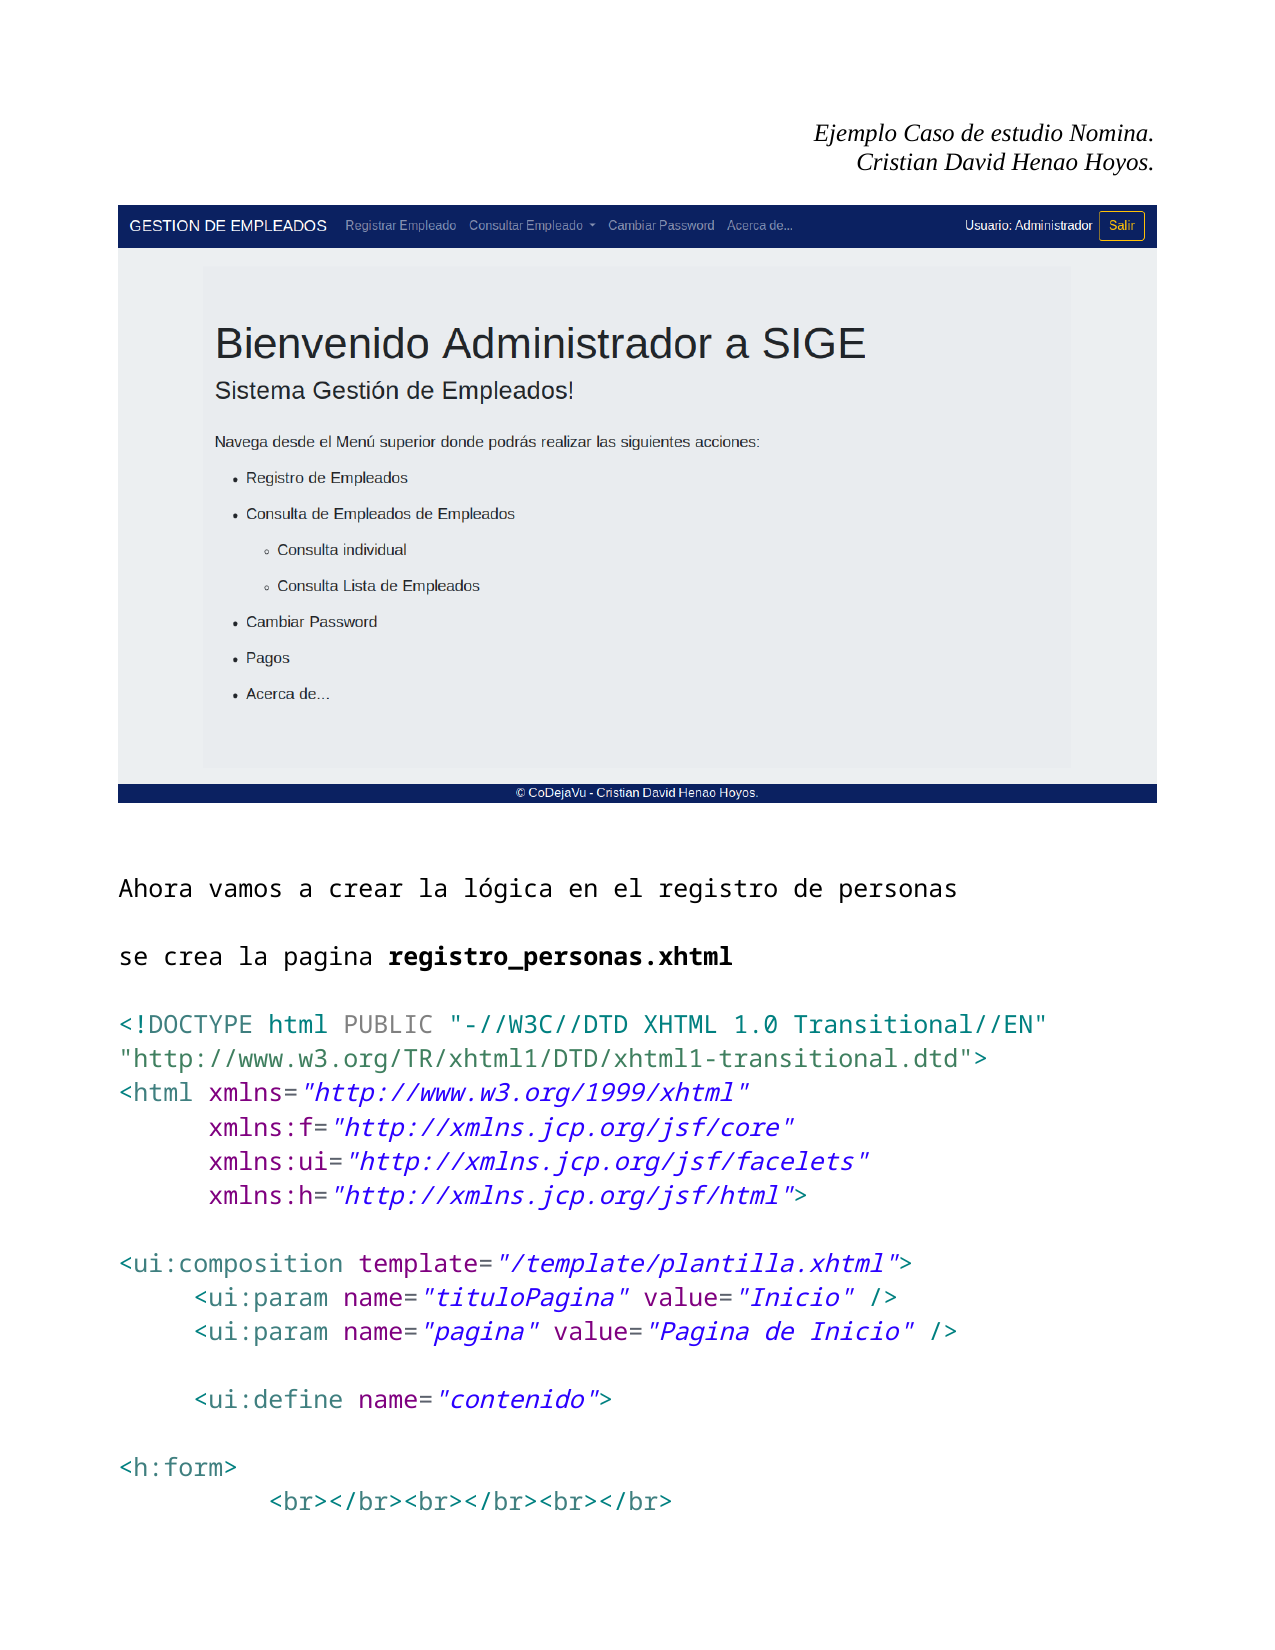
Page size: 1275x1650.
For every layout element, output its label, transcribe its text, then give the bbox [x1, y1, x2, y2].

text <!DOCTYPE html PUBLIC "-//W3C//DTD XHTML 1.0 Transitional//EN" "http://www.w3.org/TR/xhtml1/DTD/xhtml1-transitional.dtd"> [118, 1007, 1157, 1075]
text <ui:define name="contenido"> [118, 1382, 1157, 1416]
text <ui:param name="tituloPagina" value="Inicio" /> [118, 1279, 1157, 1313]
text xmlns:h="http://xmlns.jcp.org/jsf/html"> [118, 1177, 1157, 1211]
text <h:form> [118, 1450, 1157, 1484]
text <ui:composition template="/template/plantilla.xhtml"> [118, 1245, 1157, 1279]
text xmlns:ui="http://xmlns.jcp.org/jsf/facelets" [118, 1143, 1157, 1177]
text <html xmlns="http://www.w3.org/1999/xhtml" [118, 1075, 1157, 1109]
text <br></br><br></br><br></br> [118, 1484, 1157, 1518]
text <ui:param name="pagina" value="Pagina de Inicio" /> [118, 1313, 1157, 1348]
picture [118, 205, 1157, 803]
text xmlns:f="http://xmlns.jcp.org/jsf/core" [118, 1109, 1157, 1143]
text se crea la pagina registro_personas.xhtml [118, 939, 1157, 973]
text Ahora vamos a crear la lógica en el registro de personas [118, 871, 1157, 905]
